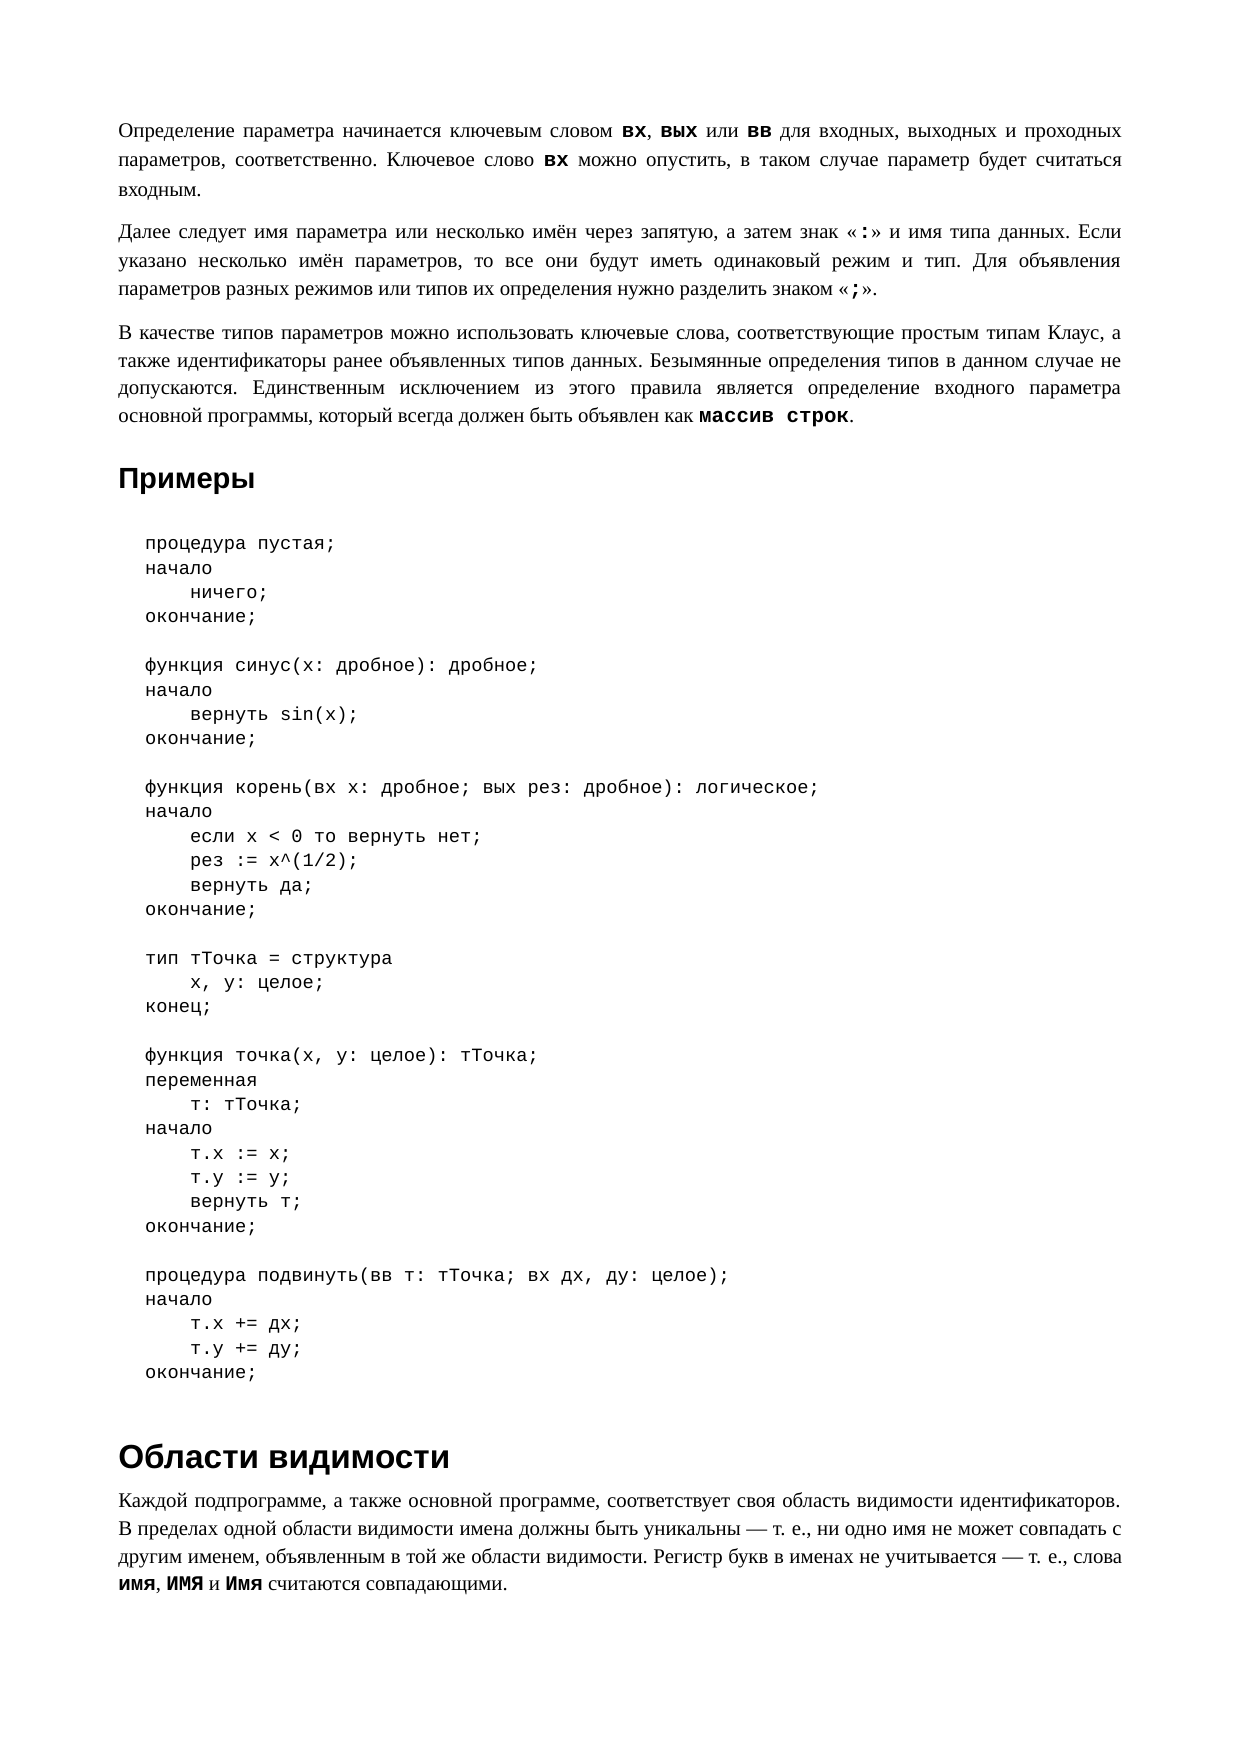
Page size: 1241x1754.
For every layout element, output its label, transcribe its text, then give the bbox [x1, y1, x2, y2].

text функция синус(х: дробное): дробное; начало вернуть sin(х); окончание; [136, 647, 1104, 744]
text процедура подвинуть(вв т: тТочка; вх дх, ду: целое); начало т.х += дх; т.у += ду; окончание; [136, 1256, 1104, 1393]
text тип тТочка = структура х, у: целое; конец; функция точка(х, у: целое): тТочка; переменная т: тТочка; начало т.х := х; т.у := у; вернуть т; окончание; [136, 939, 1104, 1238]
text Определение параметра начинается ключевым словом вх, вых или вв для входных, выходных и проходных параметров, соответственно. Ключевое слово вх можно опустить, в таком случае параметр будет считаться входным. [118, 118, 1122, 201]
text функция корень(вх х: дробное; вых рез: дробное): логическое; начало если х < 0 то вернуть нет; рез := х^(1/2); вернуть да; окончание; [136, 744, 1104, 921]
text В качестве типов параметров можно использовать ключевые слова, соответствующие простым типам Клаус, а также идентификаторы ранее объявленных типов данных. Безымянные определения типов в данном случае не допускаются. Единственным исключением из этого правила является определение входного параметра основной программы, который всегда должен быть объявлен как массив строк. [118, 320, 1122, 428]
text процедура пустая; начало ничего; окончание; [136, 525, 1104, 628]
text Каждой подпрограмме, а также основной программе, соответствует своя область видимости идентификаторов. В пределах одной области видимости имена должны быть уникальны — т. е., ни одно имя не может совпадать с другим именем, объявленным в той же области видимости. Регистр букв в именах не учитывается — т. е., слова имя, ИМЯ и Имя считаются совпадающими. [118, 1488, 1122, 1597]
subtitle Примеры [118, 461, 1122, 495]
subtitle Области видимости [118, 1437, 1122, 1476]
text Далее следует имя параметра или несколько имён через запятую, а затем знак «:» и имя типа данных. Если указано несколько имён параметров, то все они будут иметь одинаковый режим и тип. Для объявления параметров разных режимов или типов их определения нужно разделить знаком «;». [118, 219, 1122, 301]
